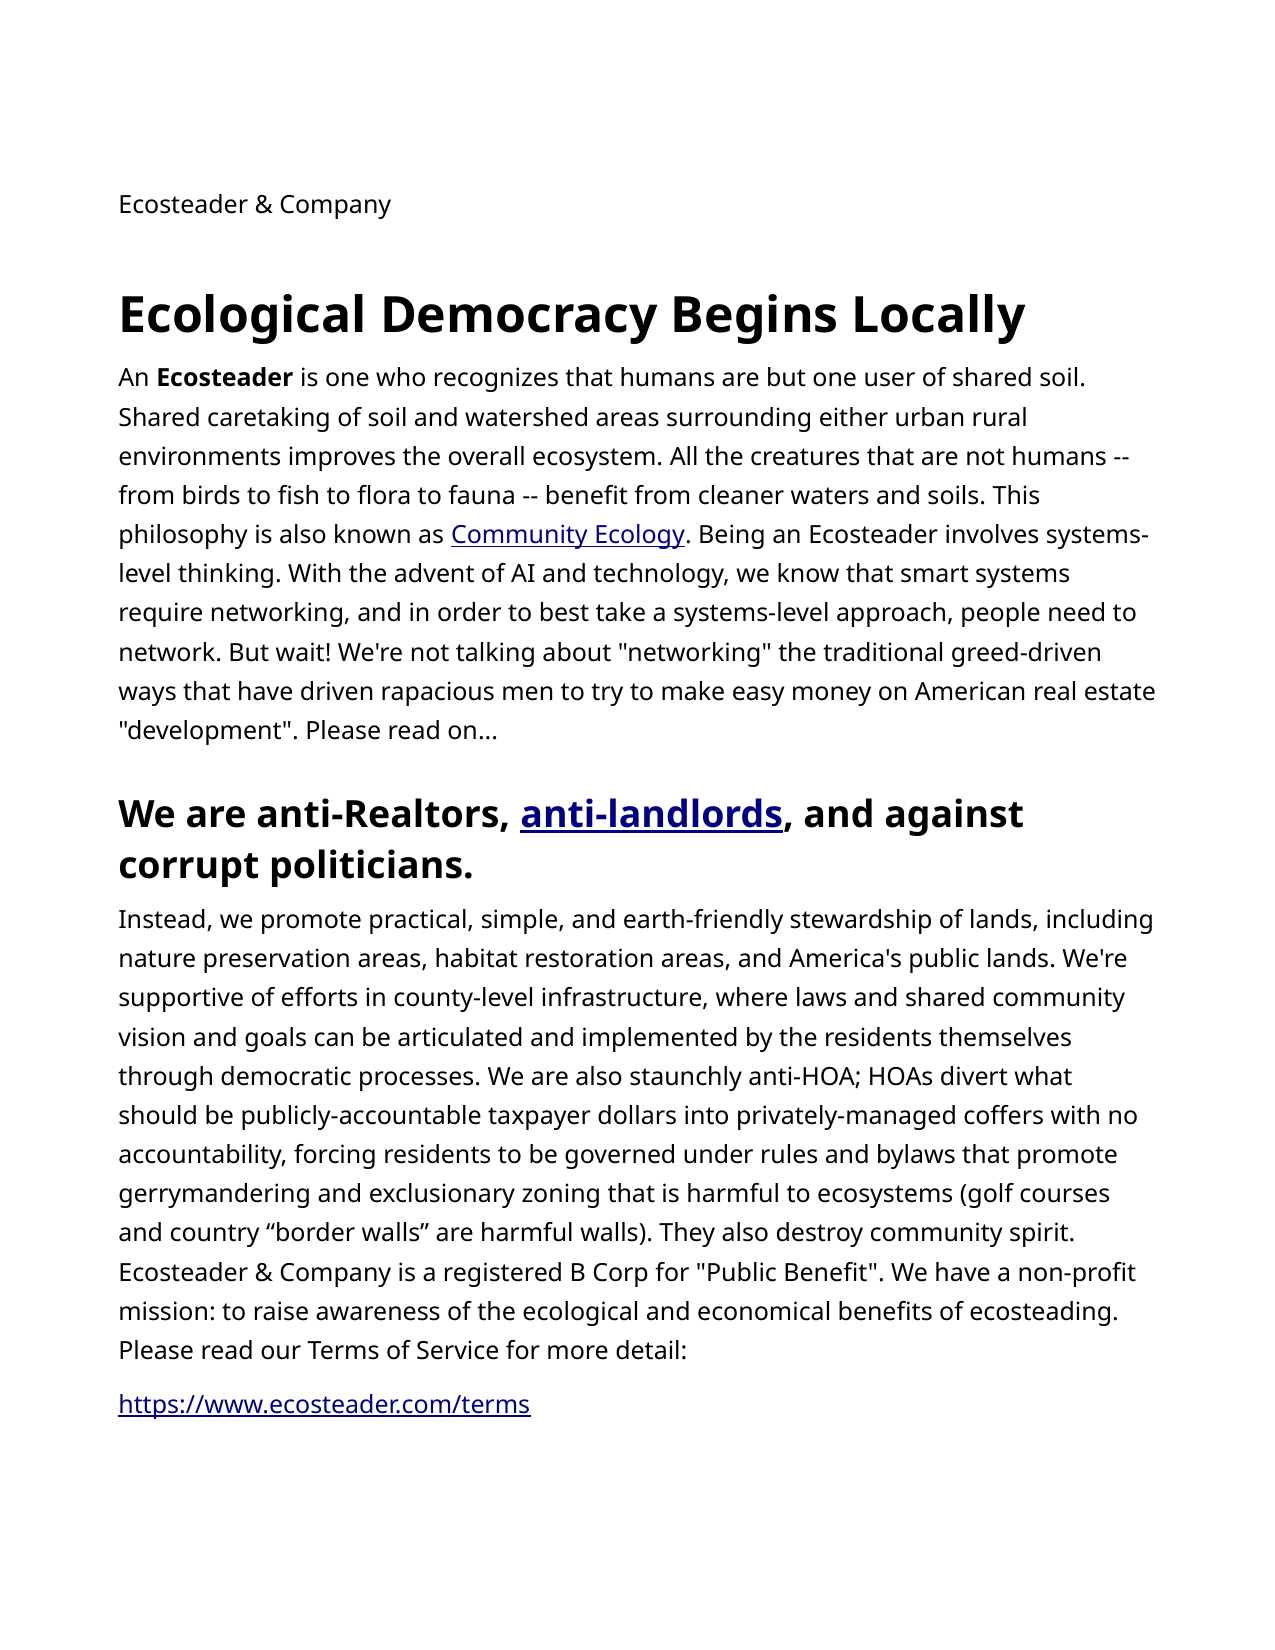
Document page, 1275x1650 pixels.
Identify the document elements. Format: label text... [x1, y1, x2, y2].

subtitle We are anti-Realtors, anti-landlords, and against corrupt politicians. [118, 787, 1157, 889]
text Ecosteader & Company [118, 186, 1157, 220]
subtitle Ecological Democracy Begins Locally [118, 279, 1157, 347]
text Instead, we promote practical, simple, and earth-friendly stewardship of lands, including nature preservation areas, habitat restoration areas, and America's public lands. We're supportive of efforts in county-level infrastructure, where laws and shared community vision and goals can be articulated and implemented by the residents themselves through democratic processes. We are also staunchly anti-HOA; HOAs divert what should be publicly-accountable taxpayer dollars into privately-managed coffers with no accountability, forcing residents to be governed under rules and bylaws that promote gerrymandering and exclusionary zoning that is harmful to ecosystems (golf courses and country “border walls” are harmful walls). They also destroy community spirit. Ecosteader & Company is a registered B Corp for "Public Benefit". We have a non-profit mission: to raise awareness of the ecological and economical benefits of ecosteading. Please read our Terms of Service for more detail: [118, 902, 1157, 1367]
text https://www.ecosteader.com/terms [118, 1386, 1157, 1420]
text An Ecosteader is one who recognizes that humans are but one user of shared soil. Shared caretaking of soil and watershed areas surrounding either urban rural environments improves the overall ecosystem. All the creatures that are not humans -- from birds to fish to flora to fauna -- benefit from cleaner waters and soils. This philosophy is also known as Community Ecology. Being an Ecosteader involves systems-level thinking. With the advent of AI and technology, we know that smart systems require networking, and in order to best take a systems-level approach, people need to network. But wait! We're not talking about "networking" the traditional greed-driven ways that have driven rapacious men to try to make easy money on American real estate "development". Please read on... [118, 360, 1157, 747]
